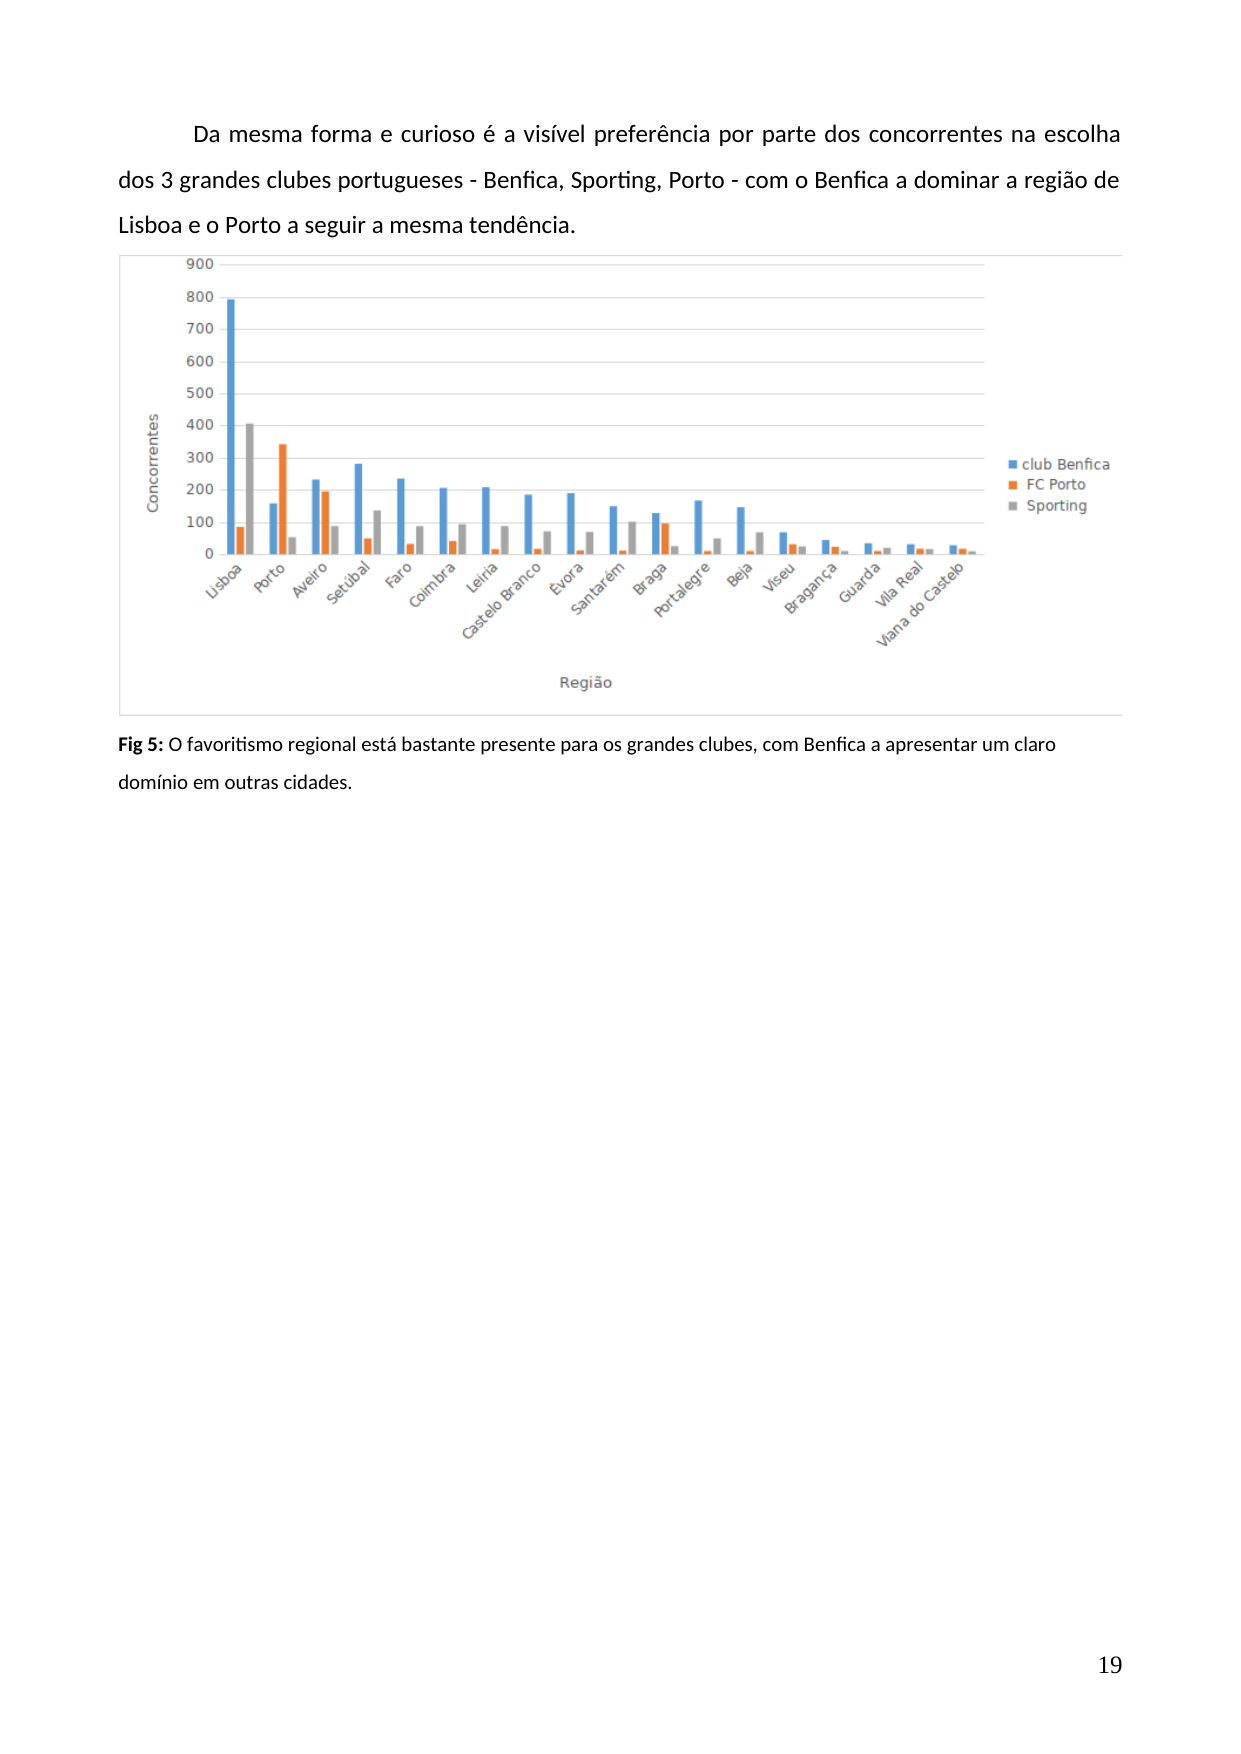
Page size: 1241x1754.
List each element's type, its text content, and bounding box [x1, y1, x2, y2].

picture [118, 255, 1123, 716]
text Da mesma forma e curioso é a visível preferência por parte dos concorrentes na escolha dos 3 grandes clubes portugueses - Benfica, Sporting, Porto - com o Benfica a dominar a região de Lisboa e o Porto a seguir a mesma tendência. [118, 118, 1122, 240]
text Fig 5: O favoritismo regional está bastante presente para os grandes clubes, com Benfica a apresentar um claro domínio em outras cidades. [118, 731, 1122, 794]
